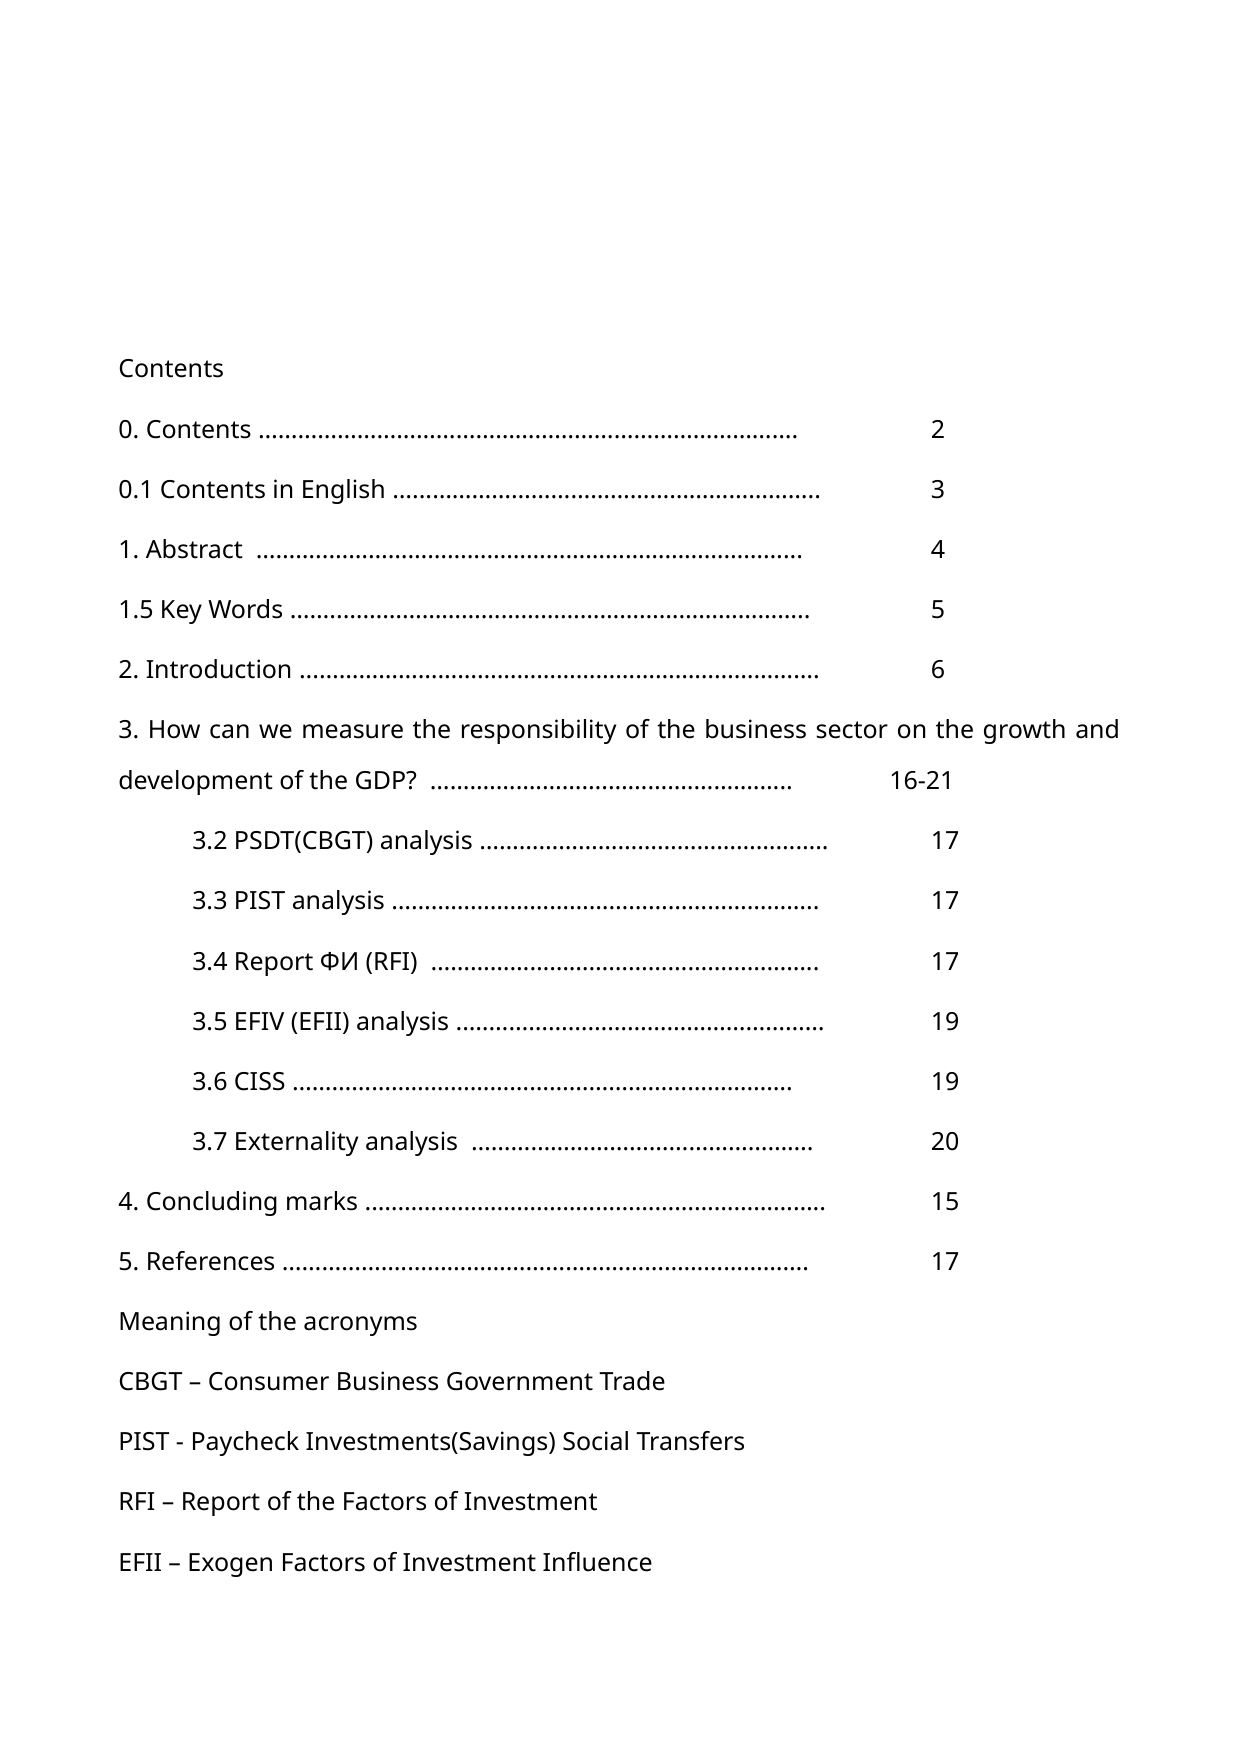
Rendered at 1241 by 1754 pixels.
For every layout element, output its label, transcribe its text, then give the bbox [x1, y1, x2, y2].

text 3.6 CISS …………………………………………………………………. 19 [118, 1063, 1122, 1097]
text CBGT – Consumer Business Government Trade [118, 1364, 1122, 1398]
text 4. Concluding marks ..………………………………………………………….. 15 [118, 1183, 1122, 1218]
text 3.7 Externality analysis ……………………………………………. 20 [118, 1123, 1122, 1157]
text EFII – Exogen Factors of Investment Influence [118, 1544, 1122, 1578]
text Contents [118, 351, 1122, 385]
text 0. Contents ………………………………………………………………………. 2 [118, 411, 1122, 445]
text 3.3 PIST analysis ……………………………………………………….. 17 [118, 883, 1122, 917]
text 3.5 EFIV (EFII) analysis ..……………………………………………… 19 [118, 1003, 1122, 1037]
text 5. References ……………….……………………………………………………. 17 [118, 1244, 1122, 1278]
text 3.2 PSDT(CBGT) analysis …………………………………………….. 17 [118, 823, 1122, 857]
text Meaning of the acronyms [118, 1304, 1122, 1338]
text PIST - Paycheck Investments(Savings) Social Transfers [118, 1424, 1122, 1458]
text 3.4 Report ФИ (RFI) ………………………………………………….. 17 [118, 943, 1122, 977]
text RFI – Report of the Factors of Investment [118, 1484, 1122, 1518]
text 3. How can we measure the responsibility of the business sector on the growth and development of the GDP? …….……….……….……….……….…….. 16-21 [118, 712, 1122, 797]
text 0.1 Contents in English …...………………………………………………….. 3 [118, 471, 1122, 505]
text 1.5 Key Words ……..…………………………………………………………….. 5 [118, 592, 1122, 626]
text 1. Abstract ………..……………………………………………………………... 4 [118, 531, 1122, 566]
text 2. Introduction ...…………………………………………………………………. 6 [118, 652, 1122, 686]
